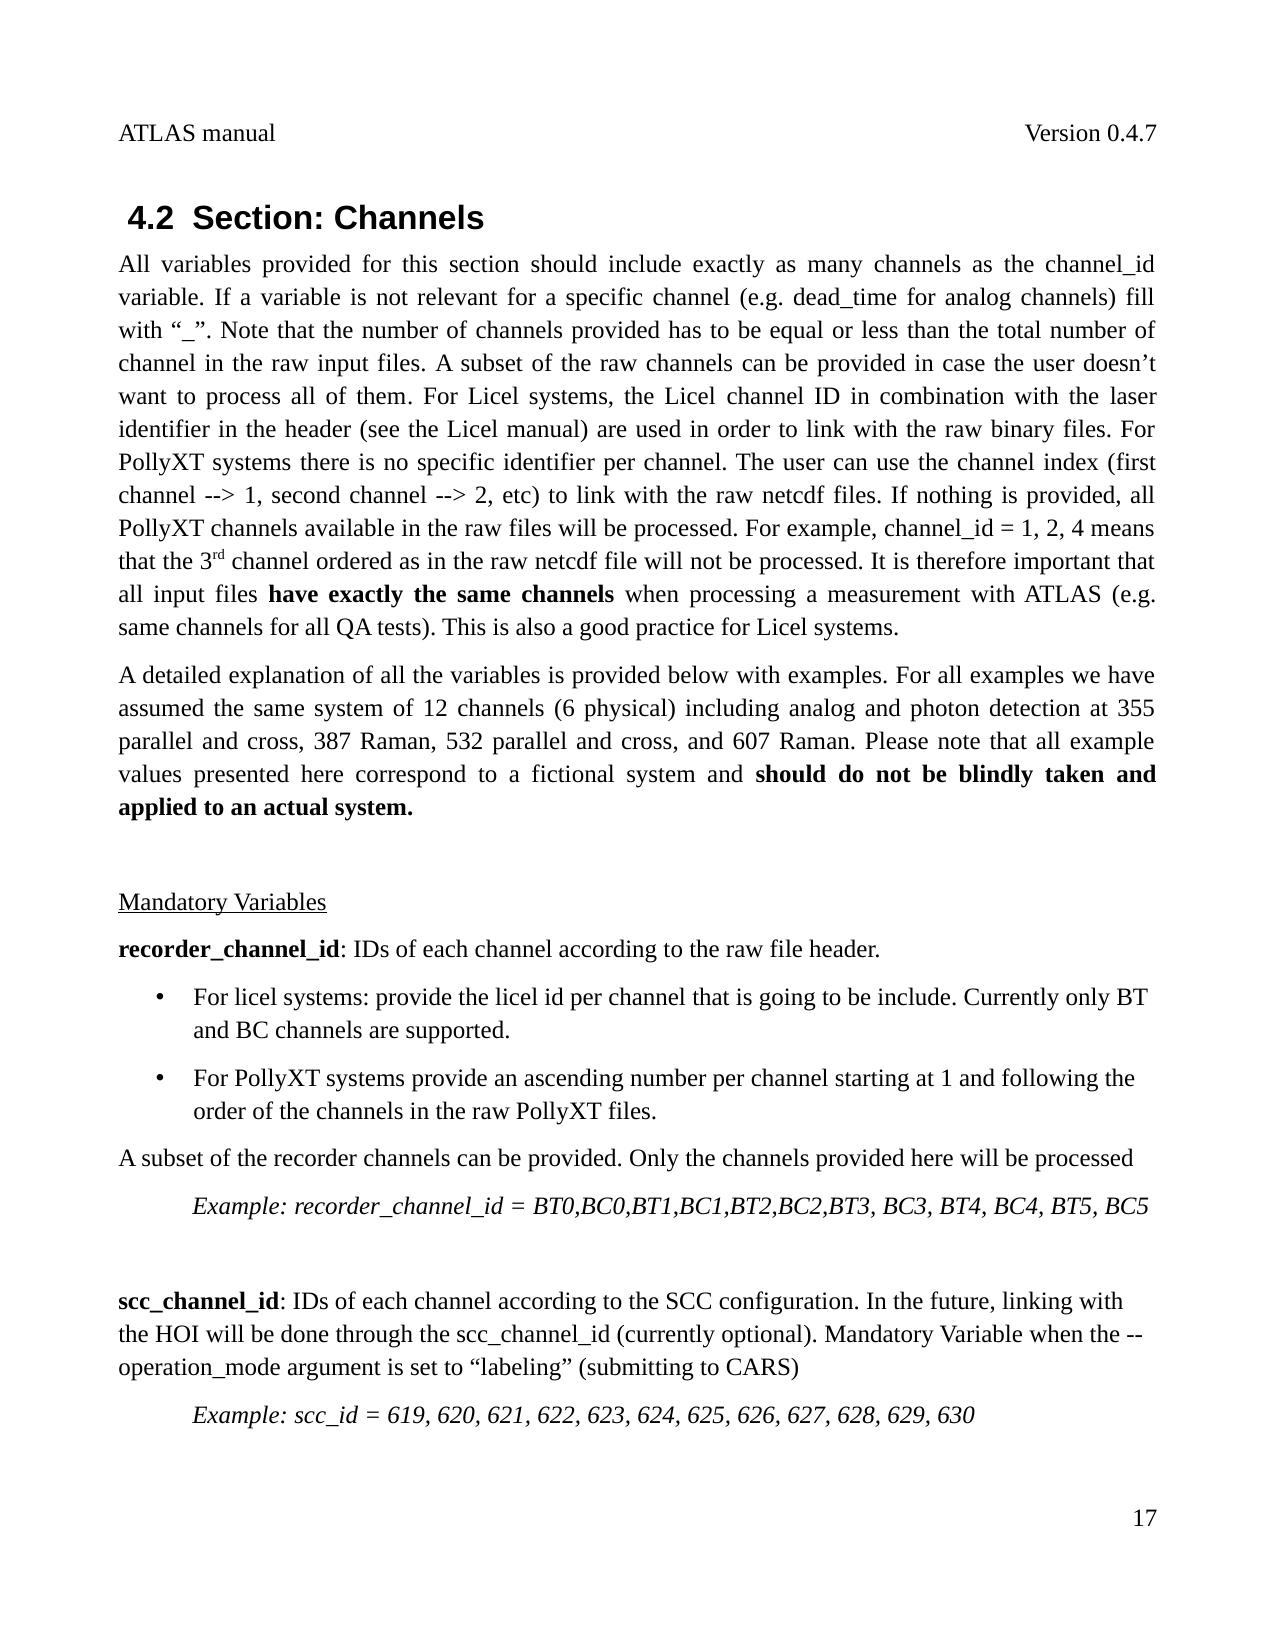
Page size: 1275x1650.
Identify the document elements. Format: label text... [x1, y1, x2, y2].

text scc_channel_id: IDs of each channel according to the SCC configuration. In the future, linking with the HOI will be done through the scc_channel_id (currently optional). Mandatory Variable when the --operation_mode argument is set to “labeling” (submitting to CARS) [118, 1286, 1157, 1381]
list For licel systems: provide the licel id per channel that is going to be include. Currently only BT and BC channels are supported. [156, 982, 1157, 1044]
list For PollyXT systems provide an ascending number per channel starting at 1 and following the order of the channels in the raw PollyXT files. [156, 1063, 1157, 1124]
text Example: scc_id = 619, 620, 621, 622, 623, 624, 625, 626, 627, 628, 629, 630 [118, 1400, 1157, 1429]
text Example: recorder_channel_id = BT0,BC0,BT1,BC1,BT2,BC2,BT3, BC3, BT4, BC4, BT5, BC5 [118, 1191, 1157, 1220]
text A detailed explanation of all the variables is provided below with examples. For all examples we have assumed the same system of 12 channels (6 physical) including analog and photon detection at 355 parallel and cross, 387 Raman, 532 parallel and cross, and 607 Raman. Please note that all example values presented here correspond to a fictional system and should do not be blindly taken and applied to an actual system. [118, 660, 1157, 821]
text Mandatory Variables [118, 887, 1157, 916]
text A subset of the recorder channels can be provided. Only the channels provided here will be processed [118, 1143, 1157, 1172]
text All variables provided for this section should include exactly as many channels as the channel_id variable. If a variable is not relevant for a specific channel (e.g. dead_time for analog channels) fill with “_”. Note that the number of channels provided has to be equal or less than the total number of channel in the raw input files. A subset of the raw channels can be provided in case the user doesn’t want to process all of them. For Licel systems, the Licel channel ID in combination with the laser identifier in the header (see the Licel manual) are used in order to link with the raw binary files. For PollyXT systems there is no specific identifier per channel. The user can use the channel index (first channel --> 1, second channel --> 2, etc) to link with the raw netcdf files. If nothing is provided, all PollyXT channels available in the raw files will be processed. For example, channel_id = 1, 2, 4 means that the 3rd channel ordered as in the raw netcdf file will not be processed. It is therefore important that all input files have exactly the same channels when processing a measurement with ATLAS (e.g. same channels for all QA tests). This is also a good practice for Licel systems. [118, 249, 1157, 641]
text recorder_channel_id: IDs of each channel according to the raw file header. [118, 934, 1157, 963]
subtitle Section: Channels [118, 198, 1157, 236]
